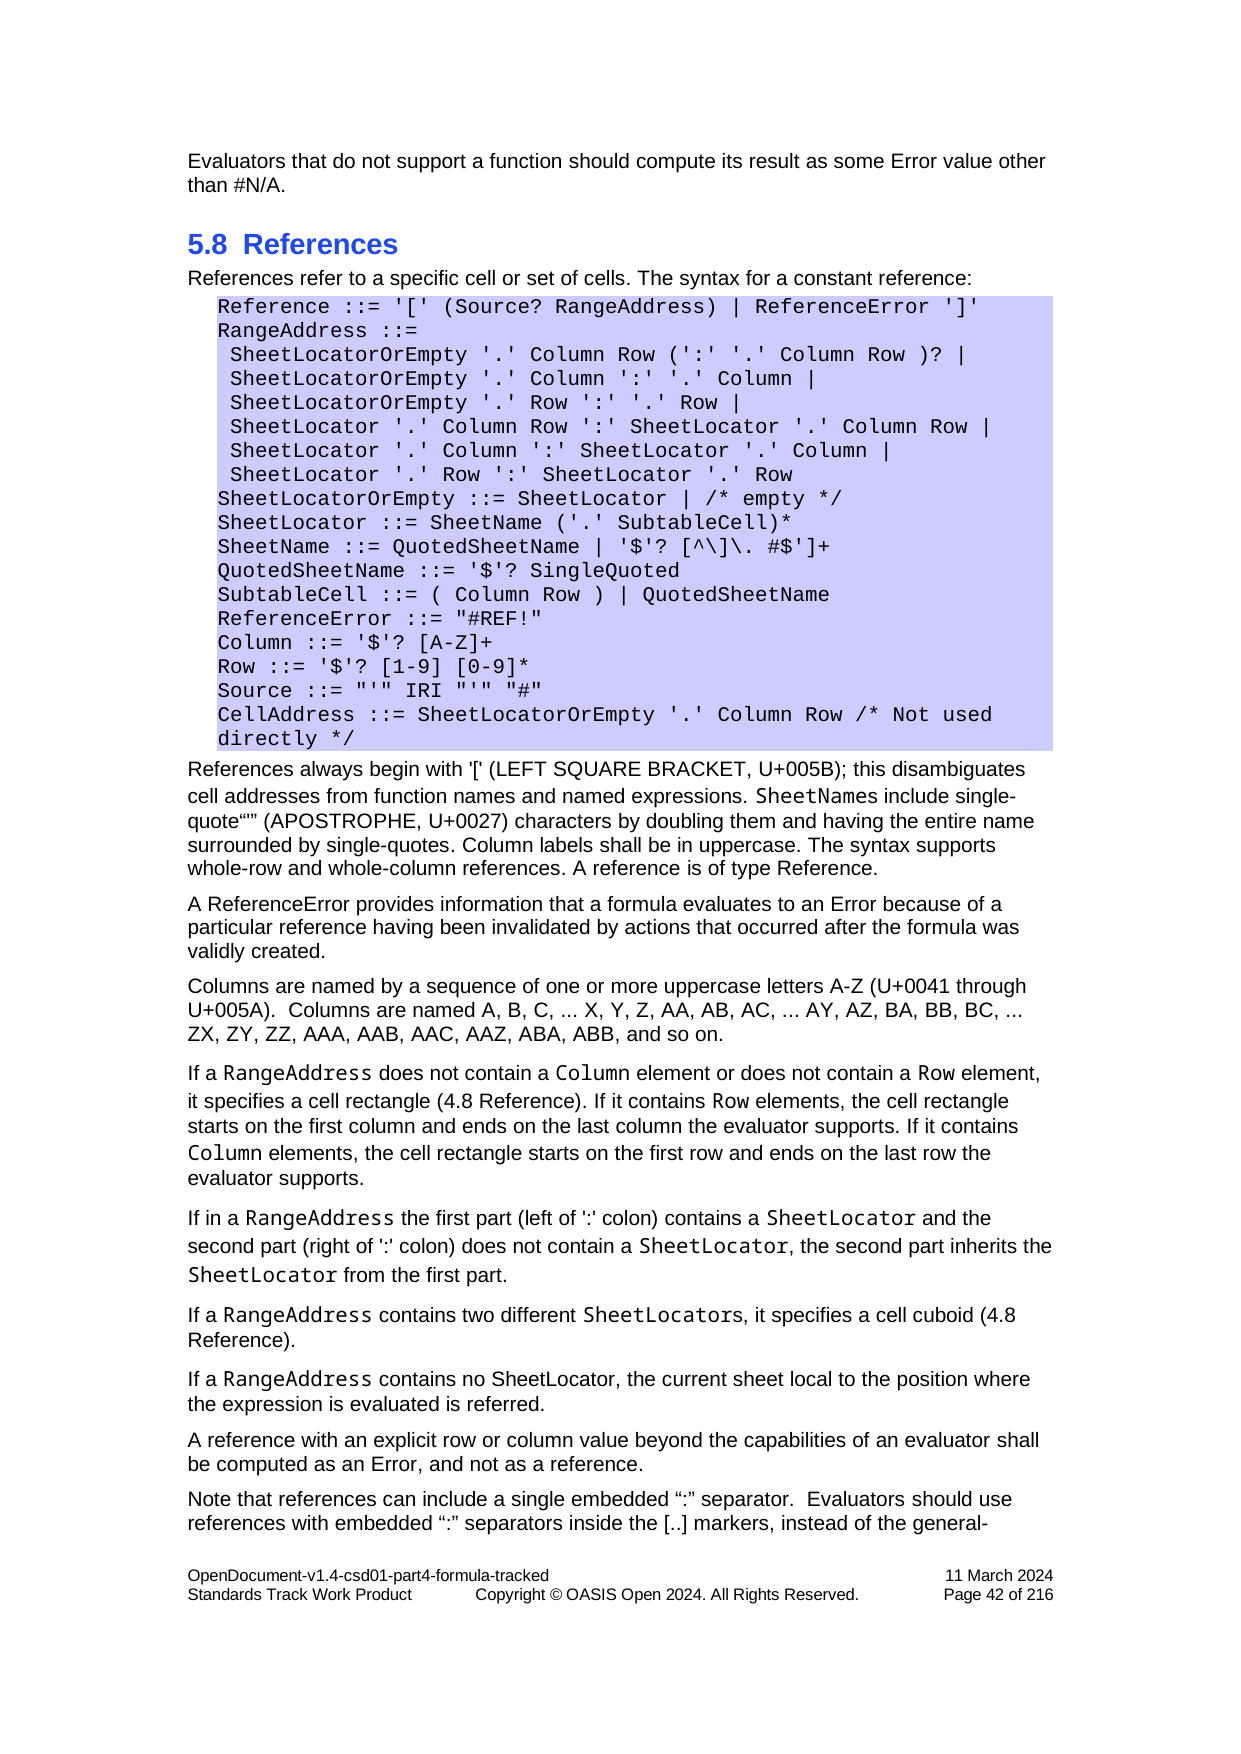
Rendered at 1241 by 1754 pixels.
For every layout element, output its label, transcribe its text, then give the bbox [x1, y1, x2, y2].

text Row ::= '$'? [1-9] [0-9]* [217, 656, 1053, 679]
text If a RangeAddress does not contain a Column element or does not contain a Row element, it specifies a cell rectangle (4.8 Reference). If it contains Row elements, the cell rectangle starts on the first column and ends on the last column the evaluator supports. If it contains Column elements, the cell rectangle starts on the first row and ends on the last row the evaluator supports. [187, 1058, 1053, 1190]
text References refer to a specific cell or set of cells. The syntax for a constant reference: [187, 267, 1053, 290]
text CellAddress ::= SheetLocatorOrEmpty '.' Column Row /* Not used directly */ [217, 703, 1053, 751]
text SheetLocatorOrEmpty ::= SheetLocator | /* empty */ [217, 488, 1053, 512]
text ReferenceError ::= "#REF!" [217, 608, 1053, 632]
text A reference with an explicit row or column value beyond the capabilities of an evaluator shall be computed as an Error, and not as a reference. [187, 1428, 1053, 1476]
text If a RangeAddress contains no SheetLocator, the current sheet local to the position where the expression is evaluated is referred. [187, 1364, 1053, 1416]
text SheetLocator ::= SheetName ('.' SubtableCell)* [217, 512, 1053, 536]
text Reference ::= '[' (Source? RangeAddress) | ReferenceError ']' [217, 296, 1053, 320]
text Column ::= '$'? [A-Z]+ [217, 632, 1053, 656]
text Evaluators that do not support a function should compute its result as some Error value other than #N/A. [187, 150, 1053, 197]
text QuotedSheetName ::= '$'? SingleQuoted [217, 560, 1053, 584]
text If a RangeAddress contains two different SheetLocators, it specifies a cell cuboid (4.8 Reference). [187, 1300, 1053, 1352]
text Columns are named by a sequence of one or more uppercase letters A-Z (U+0041 through U+005A). Columns are named A, B, C, ... X, Y, Z, AA, AB, AC, ... AY, AZ, BA, BB, BC, ... ZX, ZY, ZZ, AAA, AAB, AAC, AAZ, ABA, ABB, and so on. [187, 975, 1053, 1046]
text RangeAddress ::= SheetLocatorOrEmpty '.' Column Row (':' '.' Column Row )? | SheetLocatorOrEmpty '.' Column ':' '.' Column | SheetLocatorOrEmpty '.' Row ':' '.' Row | SheetLocator '.' Column Row ':' SheetLocator '.' Column Row | SheetLocator '.' Column ':' SheetLocator '.' Column | SheetLocator '.' Row ':' SheetLocator '.' Row [217, 320, 1053, 488]
text Note that references can include a single embedded “:” separator. Evaluators should use references with embedded “:” separators inside the [..] markers, instead of the general- [187, 1488, 1053, 1535]
text A ReferenceError provides information that a formula evaluates to an Error because of a particular reference having been invalidated by actions that occurred after the formula was validly created. [187, 892, 1053, 963]
subtitle References [187, 228, 1053, 261]
text SubtableCell ::= ( Column Row ) | QuotedSheetName [217, 584, 1053, 608]
text If in a RangeAddress the first part (left of ':' colon) contains a SheetLocator and the second part (right of ':' colon) does not contain a SheetLocator, the second part inherits the SheetLocator from the first part. [187, 1202, 1053, 1288]
text Source ::= "'" IRI "'" "#" [217, 679, 1053, 703]
text References always begin with '[' (LEFT SQUARE BRACKET, U+005B); this disambiguates cell addresses from function names and named expressions. SheetNames include single-quote“'” (APOSTROPHE, U+0027) characters by doubling them and having the entire name surrounded by single-quotes. Column labels shall be in uppercase. The syntax supports whole-row and whole-column references. A reference is of type Reference. [187, 757, 1053, 880]
text SheetName ::= QuotedSheetName | '$'? [^\]\. #$']+ [217, 536, 1053, 560]
